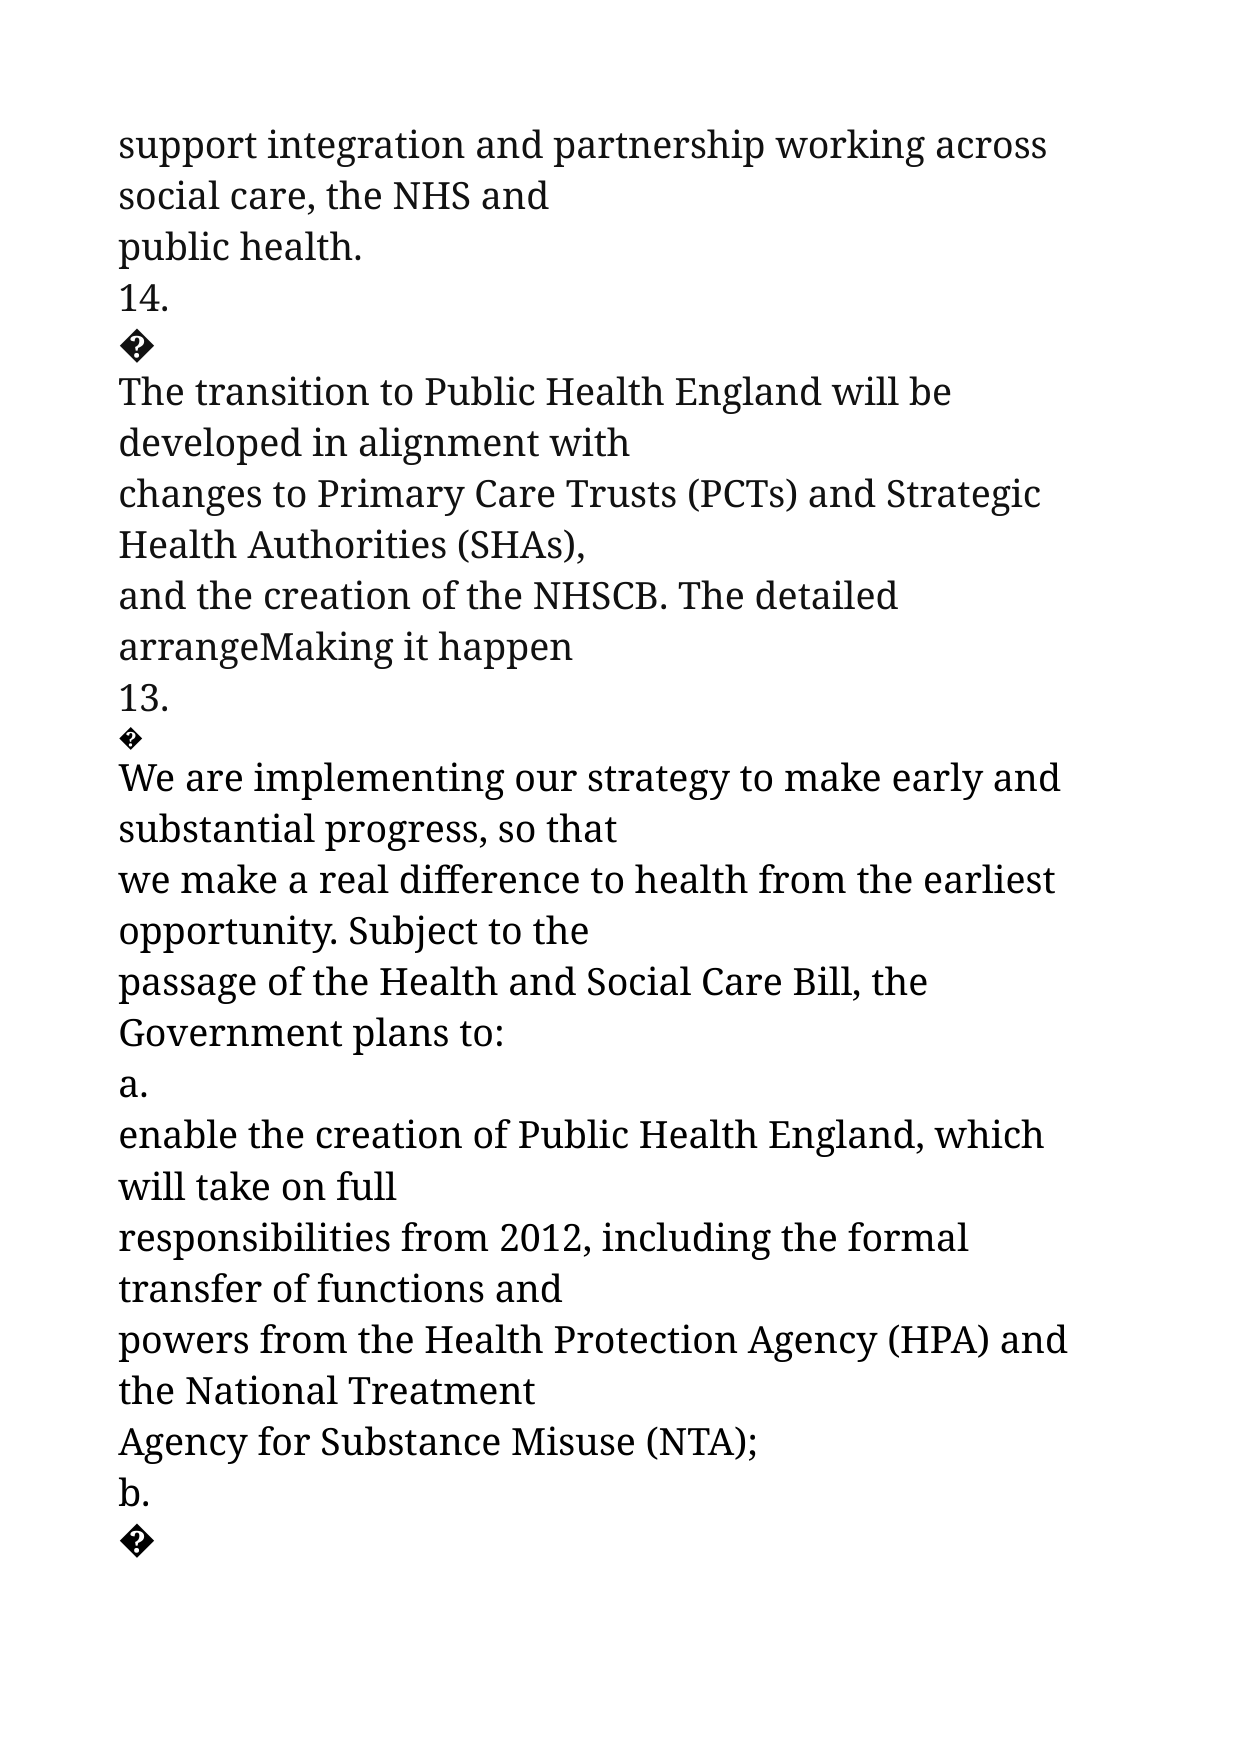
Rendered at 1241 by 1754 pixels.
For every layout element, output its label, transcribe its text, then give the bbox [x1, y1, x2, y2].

text enable the creation of Public Health England, which will take on full [118, 1109, 1122, 1211]
text public health. [118, 220, 1122, 271]
text The transition to Public Health England will be developed in alignment with [118, 365, 1122, 467]
text and the creation of the NHSCB. The detailed arrangeMaking it happen [118, 569, 1122, 672]
text powers from the Health Protection Agency (HPA) and the National Treatment [118, 1313, 1122, 1415]
text passage of the Health and Social Care Bill, the Government plans to: [118, 956, 1122, 1058]
text responsibilities from 2012, including the formal transfer of functions and [118, 1211, 1122, 1313]
text � [118, 1517, 1122, 1560]
text b. [118, 1466, 1122, 1517]
text 13. [118, 672, 1122, 723]
text 14. [118, 271, 1122, 322]
text � [118, 322, 1122, 365]
text a. [118, 1058, 1122, 1109]
text changes to Primary Care Trusts (PCTs) and Strategic Health Authorities (SHAs), [118, 467, 1122, 569]
text support integration and partnership working across social care, the NHS and [118, 118, 1122, 220]
text We are implementing our strategy to make early and substantial progress, so that [118, 751, 1122, 853]
text Agency for Substance Misuse (NTA); [118, 1415, 1122, 1466]
text � [118, 723, 1122, 751]
text we make a real difference to health from the earliest opportunity. Subject to the [118, 853, 1122, 956]
